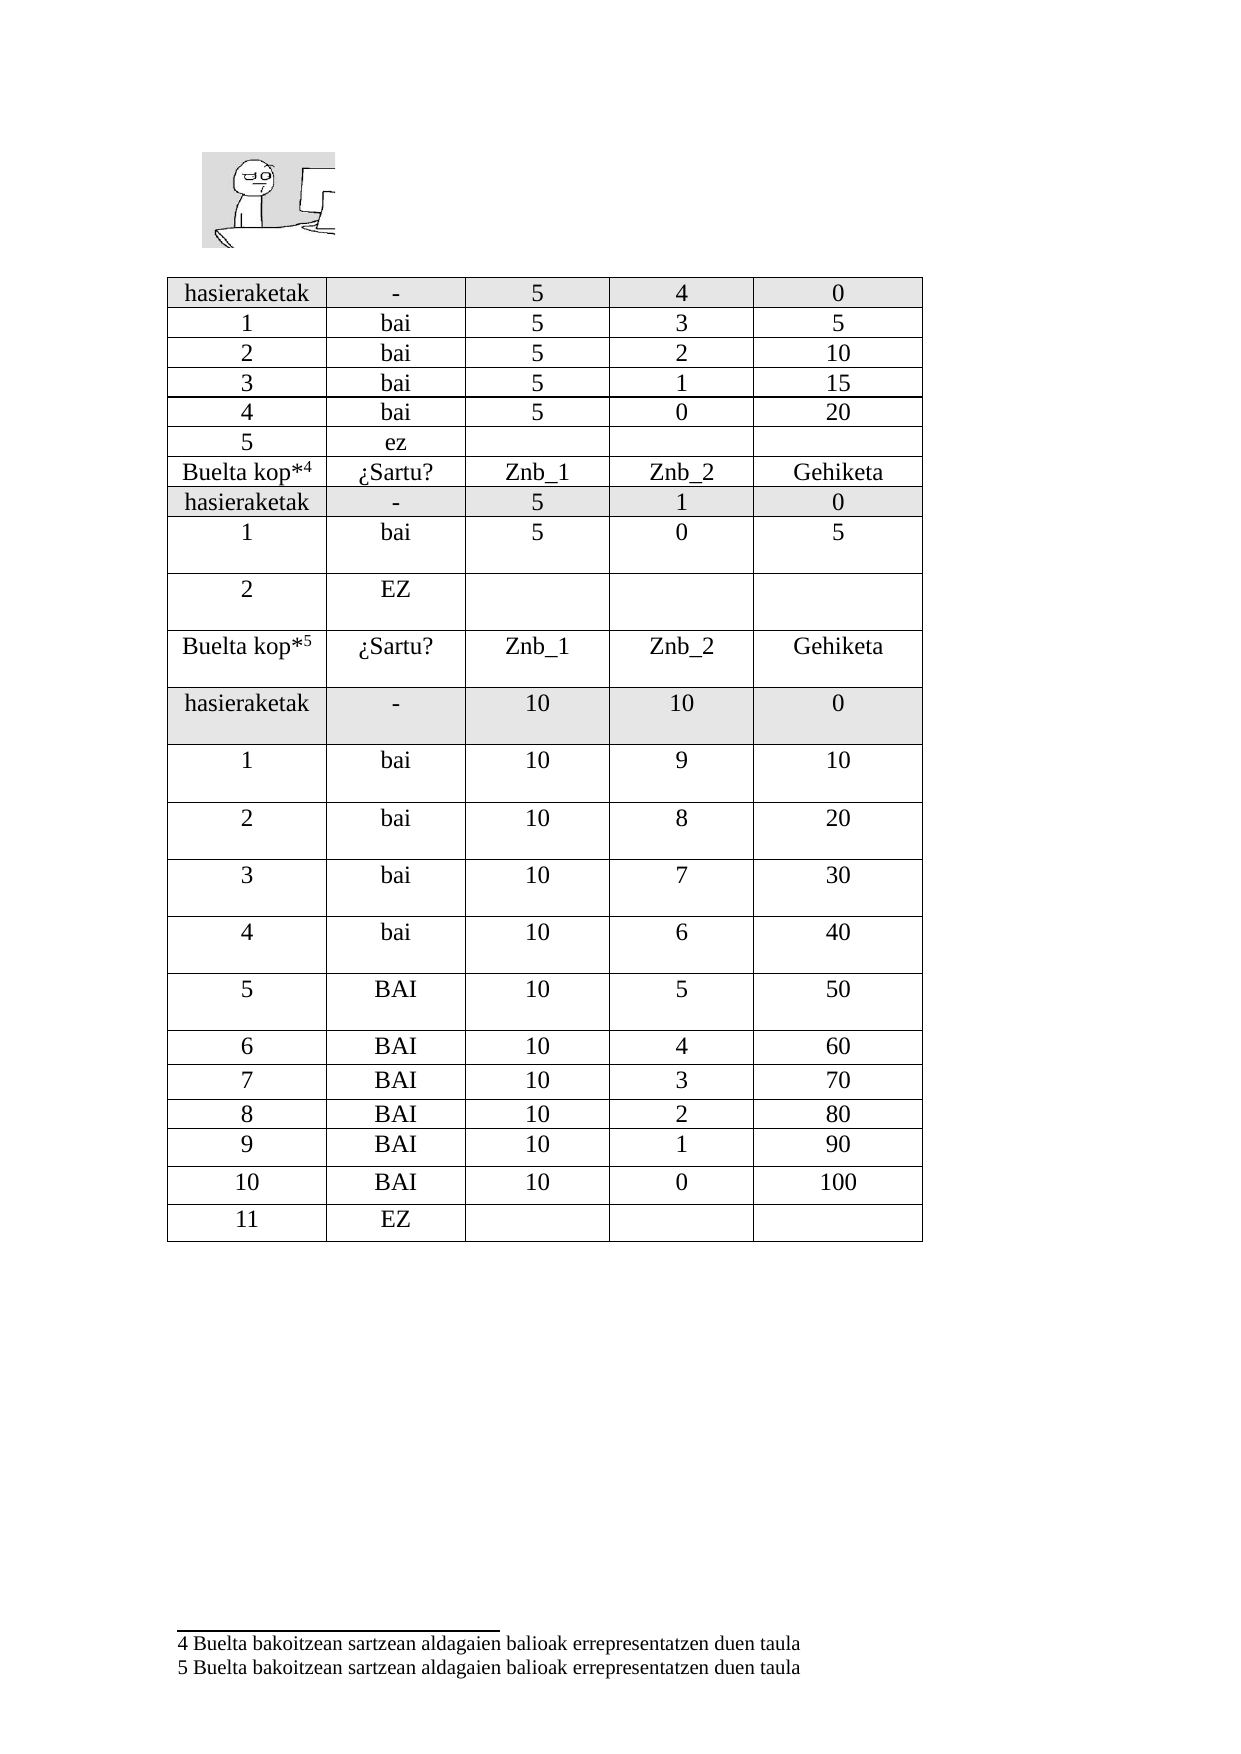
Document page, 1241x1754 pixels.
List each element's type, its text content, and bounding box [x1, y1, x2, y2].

table_cell bai [327, 517, 465, 573]
table_cell Znb_1 [466, 457, 609, 486]
table_cell Znb_2 [610, 457, 753, 486]
table_cell 10 [466, 974, 609, 1030]
table_cell 10 [466, 1100, 609, 1128]
table_cell 10 [466, 803, 609, 859]
table_cell Znb_2 [610, 631, 753, 687]
table_cell hasieraketak [168, 487, 326, 516]
table_cell 5 [168, 427, 326, 456]
table_cell 11 [168, 1205, 326, 1241]
table_cell bai [327, 368, 465, 396]
table_cell 5 [466, 308, 609, 337]
table_cell 10 [754, 338, 922, 367]
table_cell 10 [610, 688, 753, 744]
table_cell ez [327, 427, 465, 456]
table_cell 2 [610, 338, 753, 367]
table_cell ¿Sartu? [327, 457, 465, 486]
table_cell 9 [610, 745, 753, 802]
table_cell 5 [466, 338, 609, 367]
table_cell 9 [168, 1129, 326, 1166]
table_cell 1 [610, 368, 753, 396]
table_cell [754, 427, 922, 456]
table_cell bai [327, 803, 465, 859]
table_cell Buelta kop* [168, 457, 326, 486]
table_cell 100 [754, 1167, 922, 1203]
table_cell - [327, 487, 465, 516]
table_cell bai [327, 338, 465, 367]
table_cell bai [327, 745, 465, 802]
table_cell BAI [327, 1167, 465, 1203]
table_cell 5 [610, 974, 753, 1030]
table_cell 90 [754, 1129, 922, 1166]
table_cell Znb_1 [466, 631, 609, 687]
table_cell 0 [754, 688, 922, 744]
table_cell 8 [610, 803, 753, 859]
table_cell 1 [610, 487, 753, 516]
table_cell 10 [466, 917, 609, 973]
table_cell bai [327, 308, 465, 337]
table_cell 5 [466, 278, 609, 307]
table_cell 2 [168, 338, 326, 367]
table_cell Gehiketa [754, 631, 922, 687]
table_cell 10 [466, 1065, 609, 1098]
table_cell 10 [168, 1167, 326, 1203]
table_cell BAI [327, 1129, 465, 1166]
table_cell - [327, 278, 465, 307]
table_cell 10 [466, 860, 609, 916]
table_cell 10 [466, 1129, 609, 1166]
table_cell 6 [168, 1031, 326, 1064]
table_cell BAI [327, 1100, 465, 1128]
table_cell 60 [754, 1031, 922, 1064]
table_cell 20 [754, 398, 922, 426]
table_cell 4 [610, 278, 753, 307]
table_cell 20 [754, 803, 922, 859]
table_cell [610, 1205, 753, 1241]
table_cell 5 [168, 974, 326, 1030]
table_cell 5 [754, 517, 922, 573]
table_cell EZ [327, 1205, 465, 1241]
table_cell Gehiketa [754, 457, 922, 486]
table_cell - [327, 688, 465, 744]
table_cell [466, 574, 609, 630]
table_cell 1 [610, 1129, 753, 1166]
table_cell 10 [466, 1167, 609, 1203]
table_cell 2 [168, 803, 326, 859]
table_cell 1 [168, 308, 326, 337]
table_cell 1 [168, 517, 326, 573]
table_cell Buelta kop* [168, 631, 326, 687]
table_cell 2 [168, 574, 326, 630]
table_cell 10 [466, 1031, 609, 1064]
table_cell 5 [466, 487, 609, 516]
table_cell 50 [754, 974, 922, 1030]
table_cell [466, 1205, 609, 1241]
table_cell 3 [610, 1065, 753, 1098]
table_cell 0 [610, 517, 753, 573]
table_cell 10 [466, 688, 609, 744]
table_cell 6 [610, 917, 753, 973]
table_cell bai [327, 917, 465, 973]
table_cell 70 [754, 1065, 922, 1098]
table_cell 0 [754, 487, 922, 516]
table_cell 5 [466, 398, 609, 426]
table_cell 8 [168, 1100, 326, 1128]
table_cell BAI [327, 1065, 465, 1098]
table_cell BAI [327, 1031, 465, 1064]
table_cell 40 [754, 917, 922, 973]
table_cell 0 [754, 278, 922, 307]
table_cell [754, 574, 922, 630]
table_cell 5 [466, 517, 609, 573]
table_cell 5 [466, 368, 609, 396]
table_cell BAI [327, 974, 465, 1030]
table_cell [610, 427, 753, 456]
table_cell 0 [610, 1167, 753, 1203]
table_cell 7 [610, 860, 753, 916]
table_cell bai [327, 860, 465, 916]
table_cell 80 [754, 1100, 922, 1128]
table_cell 1 [168, 745, 326, 802]
table_cell 0 [610, 398, 753, 426]
table_cell 10 [754, 745, 922, 802]
table_cell 4 [168, 398, 326, 426]
table_cell 15 [754, 368, 922, 396]
table_cell 4 [168, 917, 326, 973]
table_cell bai [327, 398, 465, 426]
table_cell EZ [327, 574, 465, 630]
table_cell 3 [168, 368, 326, 396]
table_cell 4 [610, 1031, 753, 1064]
table_cell hasieraketak [168, 278, 326, 307]
table_cell 5 [754, 308, 922, 337]
table_cell 30 [754, 860, 922, 916]
table_cell [466, 427, 609, 456]
table_cell 7 [168, 1065, 326, 1098]
table_cell 3 [168, 860, 326, 916]
table_cell 10 [466, 745, 609, 802]
table_cell [610, 574, 753, 630]
table_cell 2 [610, 1100, 753, 1128]
table_cell 3 [610, 308, 753, 337]
table_cell ¿Sartu? [327, 631, 465, 687]
table_cell hasieraketak [168, 688, 326, 744]
table_cell [754, 1205, 922, 1241]
